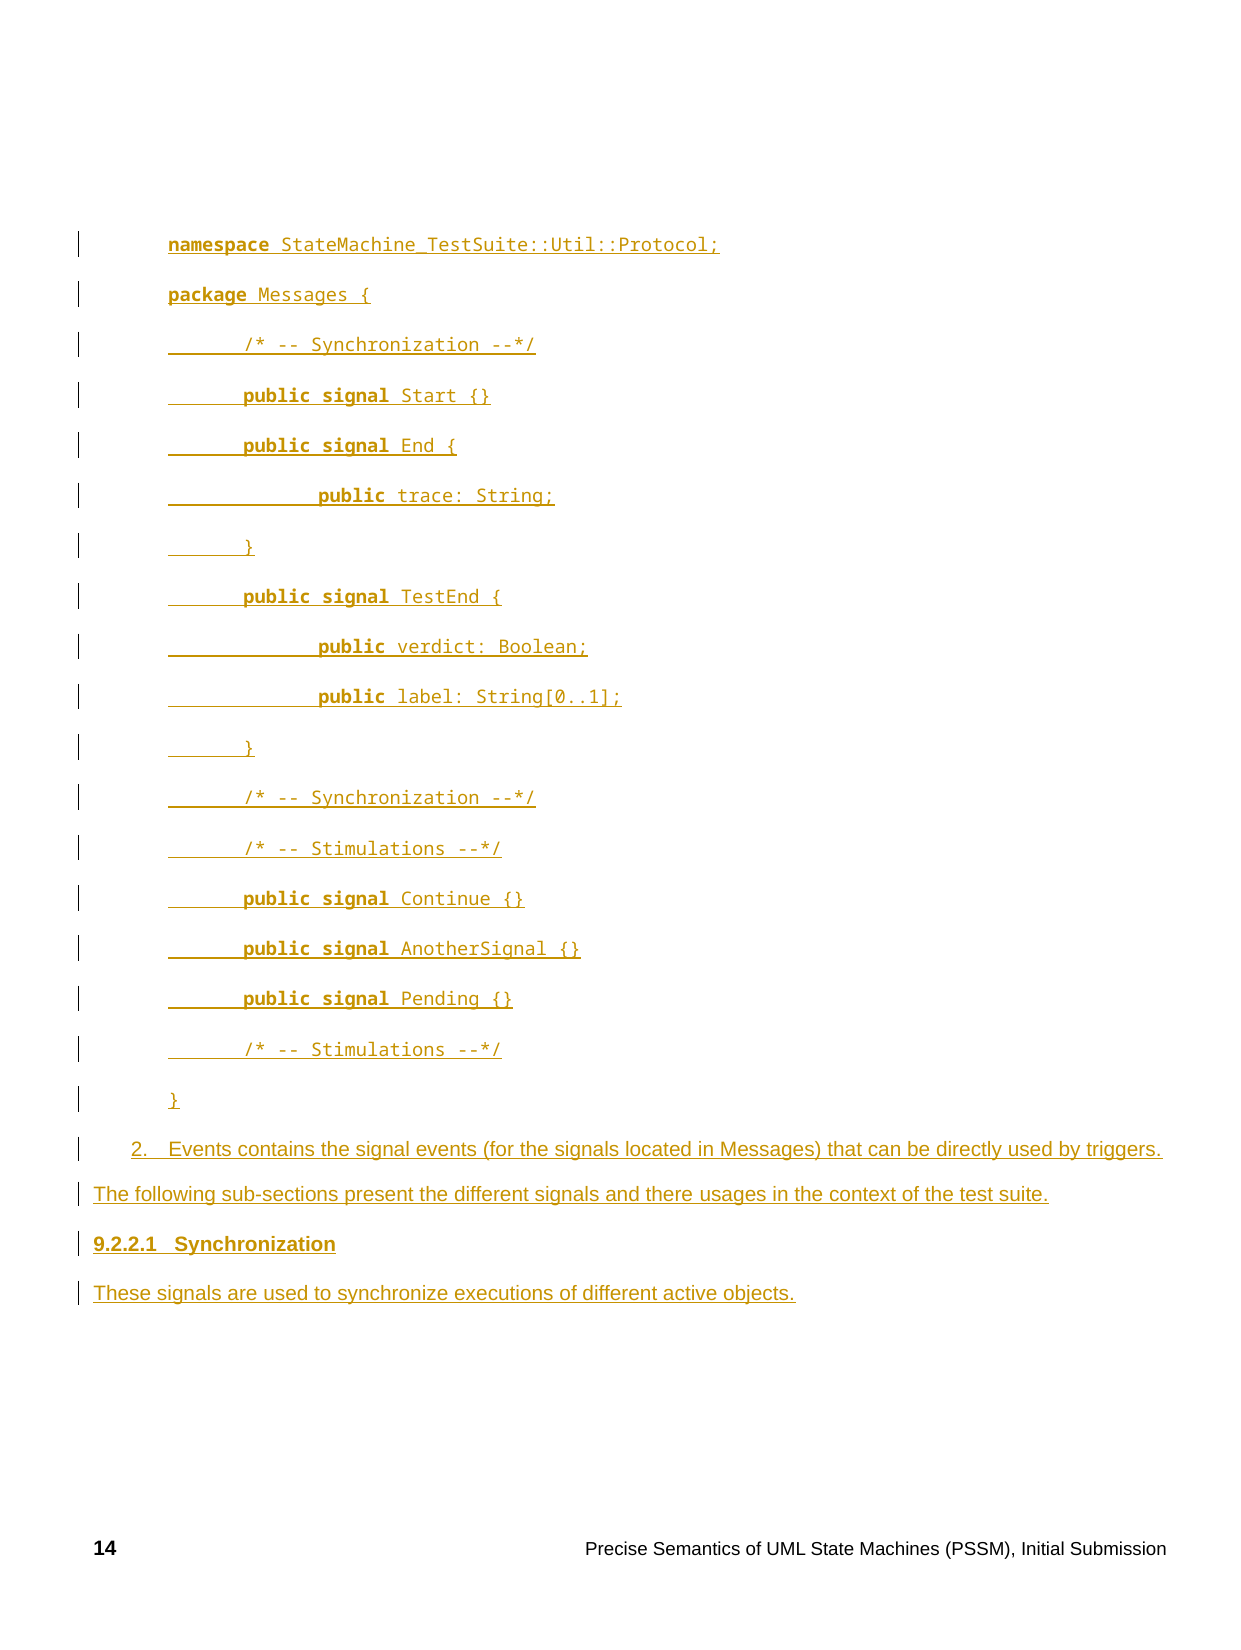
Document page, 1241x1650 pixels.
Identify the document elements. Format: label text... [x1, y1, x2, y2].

text } [168, 734, 1164, 760]
text /* -- Synchronization --*/ [168, 332, 1164, 357]
text public signal TestEnd { [168, 583, 1164, 609]
text These signals are used to synchronize executions of different active objects. [93, 1281, 1164, 1304]
text public verdict: Boolean; [168, 633, 1164, 659]
text The following sub-sections present the different signals and there usages in the context of the test suite. [93, 1182, 1164, 1206]
text } [168, 533, 1164, 558]
text public signal Continue {} [168, 885, 1164, 911]
text public signal Start {} [168, 382, 1164, 407]
text public signal End { [168, 432, 1164, 458]
subtitle Synchronization [93, 1231, 1164, 1256]
list Events contains the signal events (for the signals located in Messages) that can be directly used by triggers. [131, 1137, 1164, 1161]
text public signal Pending {} [168, 986, 1164, 1011]
text public trace: String; [168, 483, 1164, 508]
text public label: String[0..1]; [168, 684, 1164, 709]
text package Messages { [168, 281, 1164, 307]
text /* -- Stimulations --*/ [168, 835, 1164, 860]
text /* -- Synchronization --*/ [168, 784, 1164, 810]
text public signal AnotherSignal {} [168, 935, 1164, 961]
text } [168, 1086, 1164, 1112]
text /* -- Stimulations --*/ [168, 1036, 1164, 1062]
text namespace StateMachine_TestSuite::Util::Protocol; [168, 231, 1164, 257]
